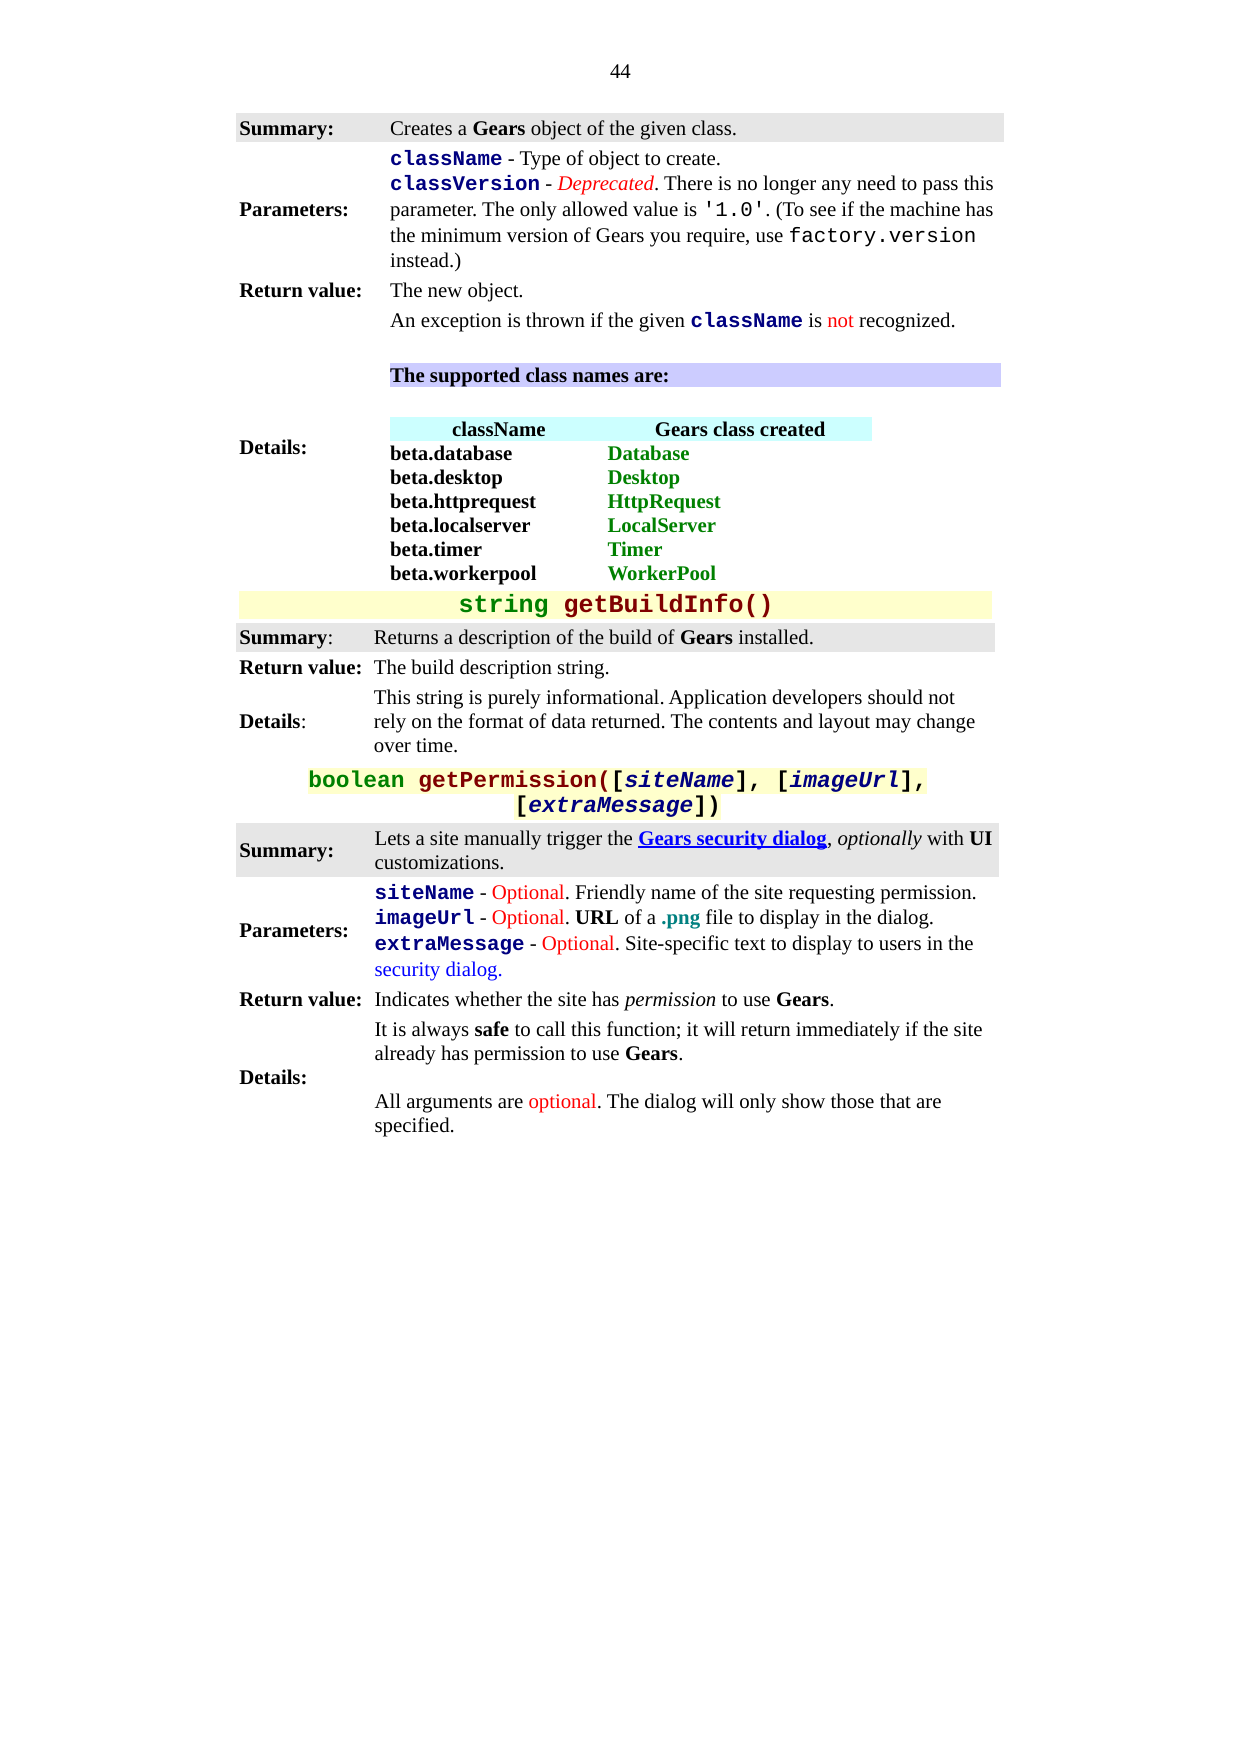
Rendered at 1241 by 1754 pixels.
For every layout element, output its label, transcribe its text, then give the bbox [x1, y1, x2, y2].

table_cell It is always safe to call this function; it will return immediately if the site already has permission to use Gears. All arguments are optional. The dialog will only show those that are specified. [371, 1014, 999, 1140]
table_cell Return value: [236, 275, 387, 305]
table_cell Timer [607, 537, 872, 561]
table_cell Creates a Gears object of the given class. [387, 113, 1004, 142]
table_cell WorkerPool [607, 561, 872, 585]
table_cell Return value: [236, 984, 371, 1014]
table_cell Parameters: [236, 877, 371, 984]
table_cell Summary: [236, 113, 387, 142]
table_header className [390, 417, 607, 441]
table_cell Returns a description of the build of Gears installed. [371, 623, 995, 652]
table_cell beta.database [390, 441, 607, 465]
table_cell HttpRequest [607, 489, 872, 513]
table_cell className - Type of object to create. classVersion - Deprecated. There is no longer any need to pass this parameter. The only allowed value is '1.0'. (To see if the machine has the minimum version of Gears you require, use factory.version instead.) [387, 143, 1004, 275]
table_cell beta.httprequest [390, 489, 607, 513]
table_cell An exception is thrown if the given className is not recognized. The supported class names are: [387, 305, 1004, 588]
table_cell beta.timer [390, 537, 607, 561]
table_cell beta.localserver [390, 513, 607, 537]
table_cell Details: [236, 305, 387, 588]
table_cell Database [607, 441, 872, 465]
table_cell Details: [236, 682, 371, 760]
table_cell siteName - Optional. Friendly name of the site requesting permission. imageUrl - Optional. URL of a .png file to display in the dialog. extraMessage - Optional. Site-specific text to display to users in the security dialog. [371, 877, 999, 984]
table_cell Indicates whether the site has permission to use Gears. [371, 984, 999, 1014]
table_cell The new object. [387, 275, 1004, 305]
table_cell The build description string. [371, 652, 995, 682]
table_header boolean getPermission([siteName], [imageUrl], [extraMessage]) [236, 765, 999, 823]
table_cell Parameters: [236, 143, 387, 275]
table_cell LocalServer [607, 513, 872, 537]
table_cell beta.desktop [390, 465, 607, 489]
table_cell Summary: [236, 823, 371, 877]
table_cell Return value: [236, 652, 371, 682]
table_header Gears class created [607, 417, 872, 441]
table_cell beta.workerpool [390, 561, 607, 585]
table_header string getBuildInfo() [236, 588, 995, 622]
table_cell Summary: [236, 623, 371, 652]
table_cell Details: [236, 1014, 371, 1140]
table_cell This string is purely informational. Application developers should not rely on the format of data returned. The contents and layout may change over time. [371, 682, 995, 760]
table_cell Lets a site manually trigger the Gears security dialog, optionally with UI customizations. [371, 823, 999, 877]
table_cell Desktop [607, 465, 872, 489]
